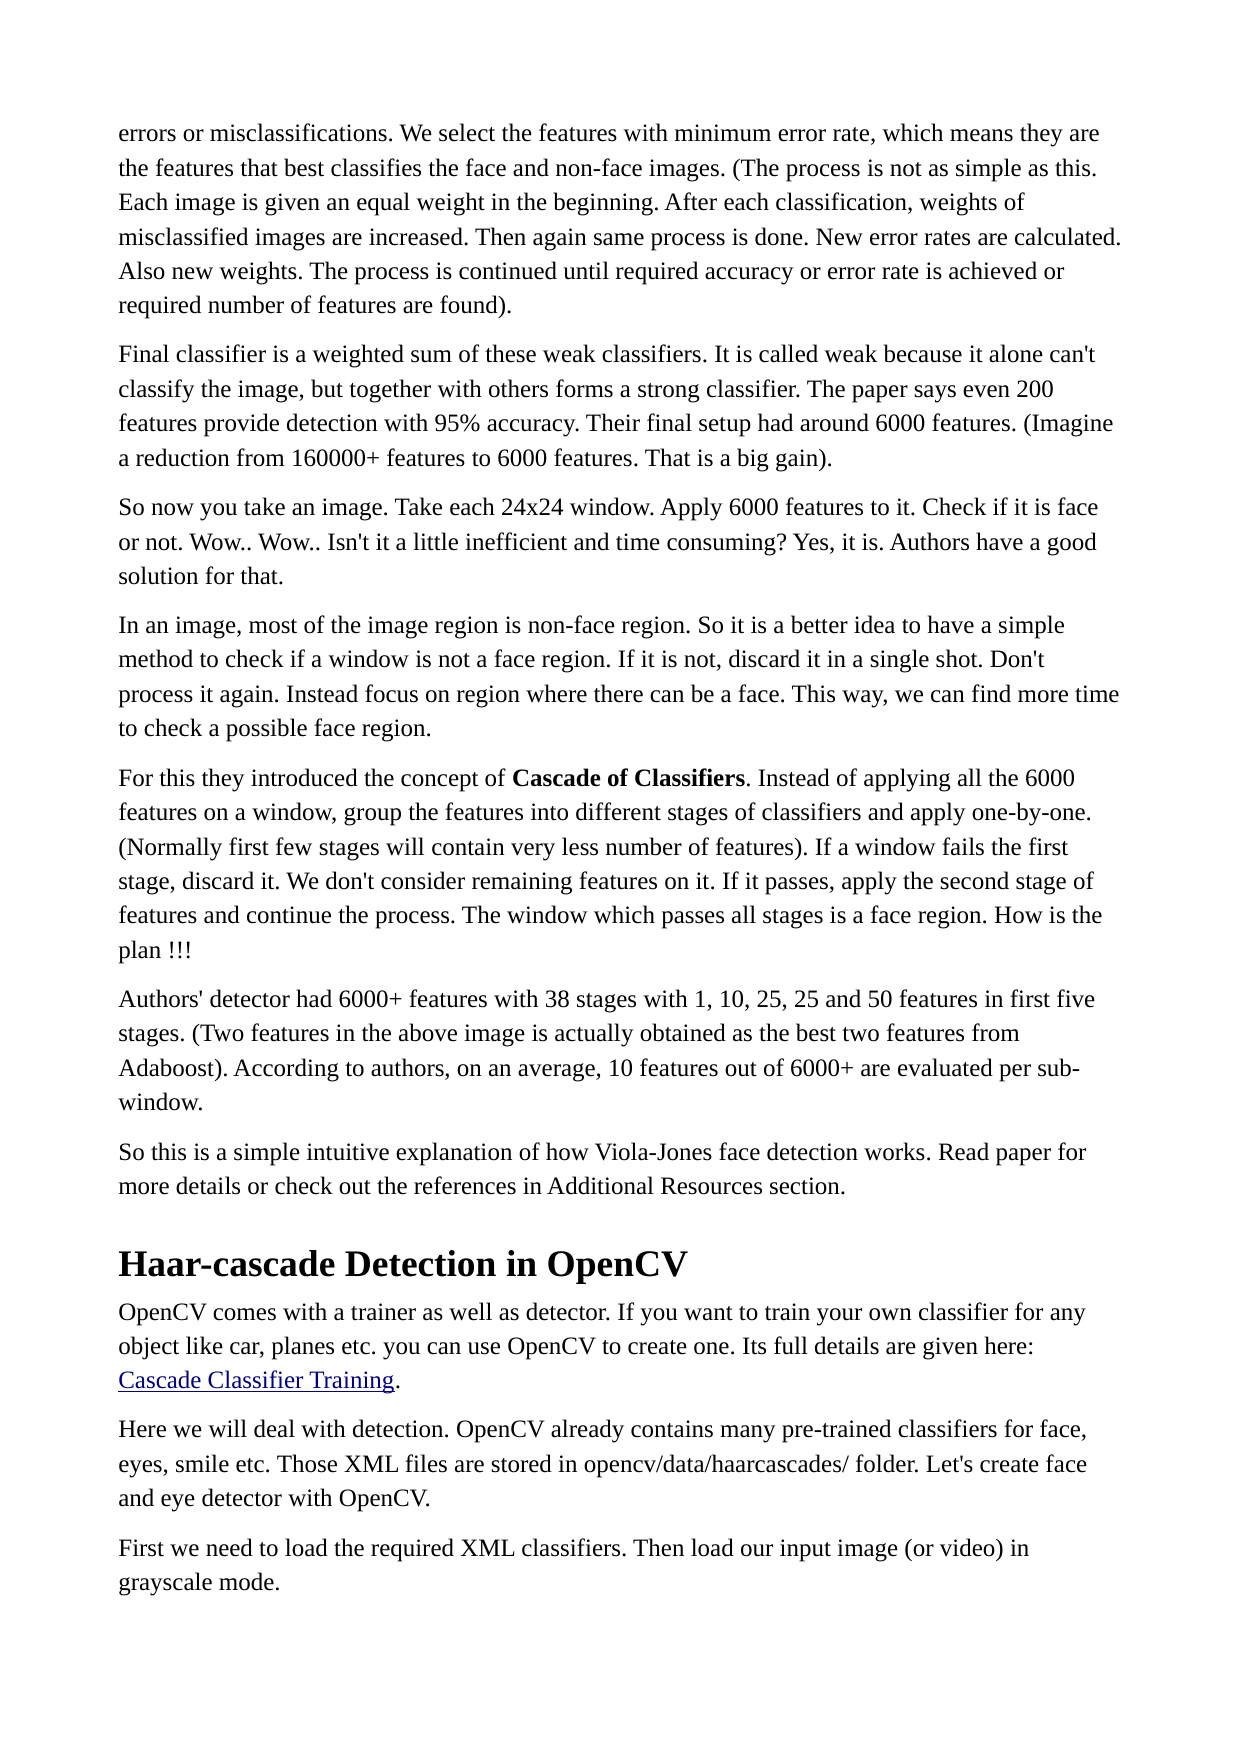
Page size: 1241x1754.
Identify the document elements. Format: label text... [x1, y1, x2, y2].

text Final classifier is a weighted sum of these weak classifiers. It is called weak because it alone can't classify the image, but together with others forms a strong classifier. The paper says even 200 features provide detection with 95% accuracy. Their final setup had around 6000 features. (Imagine a reduction from 160000+ features to 6000 features. That is a big gain). [118, 339, 1122, 472]
text OpenCV comes with a trainer as well as detector. If you want to train your own classifier for any object like car, planes etc. you can use OpenCV to create one. Its full details are given here: Cascade Classifier Training. [118, 1297, 1122, 1394]
text Here we will deal with detection. OpenCV already contains many pre-trained classifiers for face, eyes, smile etc. Those XML files are stored in opencv/data/haarcascades/ folder. Let's create face and eye detector with OpenCV. [118, 1414, 1122, 1512]
text So this is a simple intuitive explanation of how Viola-Jones face detection works. Read paper for more details or check out the references in Additional Resources section. [118, 1137, 1122, 1200]
text For this they introduced the concept of Cascade of Classifiers. Instead of applying all the 6000 features on a window, group the features into different stages of classifiers and apply one-by-one. (Normally first few stages will contain very less number of features). If a window fails the first stage, discard it. We don't consider remaining features on it. If it passes, apply the second stage of features and continue the process. The window which passes all stages is a face region. How is the plan !!! [118, 763, 1122, 964]
text In an image, most of the image region is non-face region. So it is a better idea to have a simple method to check if a window is not a face region. If it is not, discard it in a single shot. Don't process it again. Instead focus on region where there can be a face. This way, we can find more time to check a possible face region. [118, 610, 1122, 742]
text errors or misclassifications. We select the features with minimum error rate, which means they are the features that best classifies the face and non-face images. (The process is not as simple as this. Each image is given an equal weight in the beginning. After each classification, weights of misclassified images are increased. Then again same process is done. New error rates are calculated. Also new weights. The process is continued until required accuracy or error rate is achieved or required number of features are found). [118, 118, 1122, 319]
text Authors' detector had 6000+ features with 38 stages with 1, 10, 25, 25 and 50 features in first five stages. (Two features in the above image is actually obtained as the best two features from Adaboost). According to authors, on an average, 10 features out of 6000+ are evaluated per sub-window. [118, 984, 1122, 1116]
subtitle Haar-cascade Detection in OpenCV [118, 1241, 1122, 1284]
text First we need to load the required XML classifiers. Then load our input image (or video) in grayscale mode. [118, 1533, 1122, 1596]
text So now you take an image. Take each 24x24 window. Apply 6000 features to it. Check if it is face or not. Wow.. Wow.. Isn't it a little inefficient and time consuming? Yes, it is. Authors have a good solution for that. [118, 492, 1122, 590]
